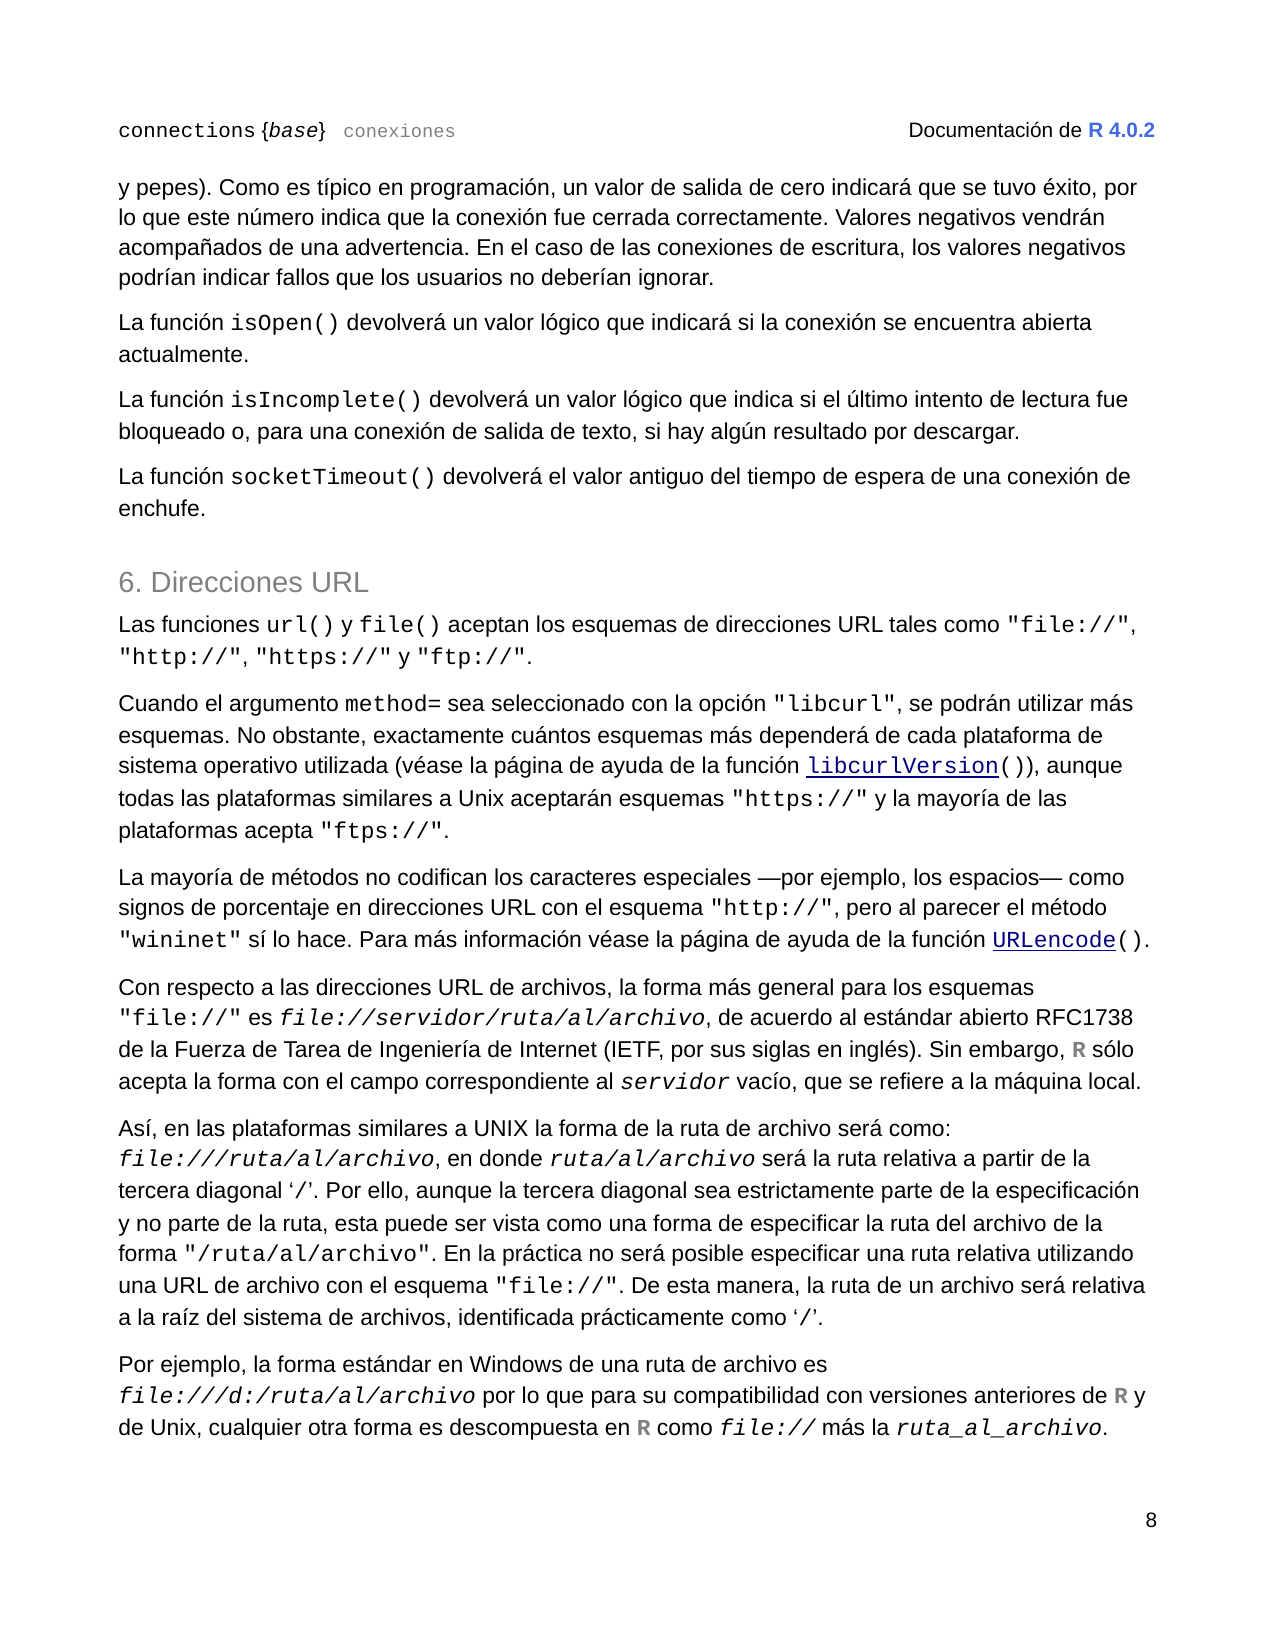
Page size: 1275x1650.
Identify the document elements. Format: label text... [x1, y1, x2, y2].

text La función socketTimeout() devolverá el valor antiguo del tiempo de espera de una conexión de enchufe. [118, 463, 1157, 521]
text La función isOpen() devolverá un valor lógico que indicará si la conexión se encuentra abierta actualmente. [118, 309, 1157, 367]
text Por ejemplo, la forma estándar en Windows de una ruta de archivo es file:///d:/ruta/al/archivo por lo que para su compatibilidad con versiones anteriores de R y de Unix, cualquier otra forma es descompuesta en R como file:// más la ruta_al_archivo. [118, 1351, 1157, 1442]
subtitle 6. Direcciones URL [118, 565, 1157, 598]
text La función isIncomplete() devolverá un valor lógico que indica si el último intento de lectura fue bloqueado o, para una conexión de salida de texto, si hay algún resultado por descargar. [118, 386, 1157, 444]
text Cuando el argumento method= sea seleccionado con la opción "libcurl", se podrán utilizar más esquemas. No obstante, exactamente cuántos esquemas más dependerá de cada plataforma de sistema operativo utilizada (véase la página de ayuda de la función libcurlVersion()), aunque todas las plataformas similares a Unix aceptarán esquemas "https://" y la mayoría de las plataformas acepta "ftps://". [118, 690, 1157, 845]
text y pepes). Como es típico en programación, un valor de salida de cero indicará que se tuvo éxito, por lo que este número indica que la conexión fue cerrada correctamente. Valores negativos vendrán acompañados de una advertencia. En el caso de las conexiones de escritura, los valores negativos podrían indicar fallos que los usuarios no deberían ignorar. [118, 173, 1157, 290]
text Con respecto a las direcciones URL de archivos, la forma más general para los esquemas "file://" es file://servidor/ruta/al/archivo, de acuerdo al estándar abierto RFC1738 de la Fuerza de Tarea de Ingeniería de Internet (IETF, por sus siglas en inglés). Sin embargo, R sólo acepta la forma con el campo correspondiente al servidor vacío, que se refiere a la máquina local. [118, 973, 1157, 1096]
text Las funciones url() y file() aceptan los esquemas de direcciones URL tales como "file://", "http://", "https://" y "ftp://". [118, 611, 1157, 671]
text Así, en las plataformas similares a UNIX la forma de la ruta de archivo será como: file:///ruta/al/archivo, en donde ruta/al/archivo será la ruta relativa a partir de la tercera diagonal ‘/’. Por ello, aunque la tercera diagonal sea estrictamente parte de la especificación y no parte de la ruta, esta puede ser vista como una forma de especificar la ruta del archivo de la forma "/ruta/al/archivo". En la práctica no será posible especificar una ruta relativa utilizando una URL de archivo con el esquema "file://". De esta manera, la ruta de un archivo será relativa a la raíz del sistema de archivos, identificada prácticamente como ‘/’. [118, 1115, 1157, 1333]
text La mayoría de métodos no codifican los caracteres especiales —por ejemplo, los espacios— como signos de porcentaje en direcciones URL con el esquema "http://", pero al parecer el método "wininet" sí lo hace. Para más información véase la página de ayuda de la función URLencode(). [118, 864, 1157, 955]
